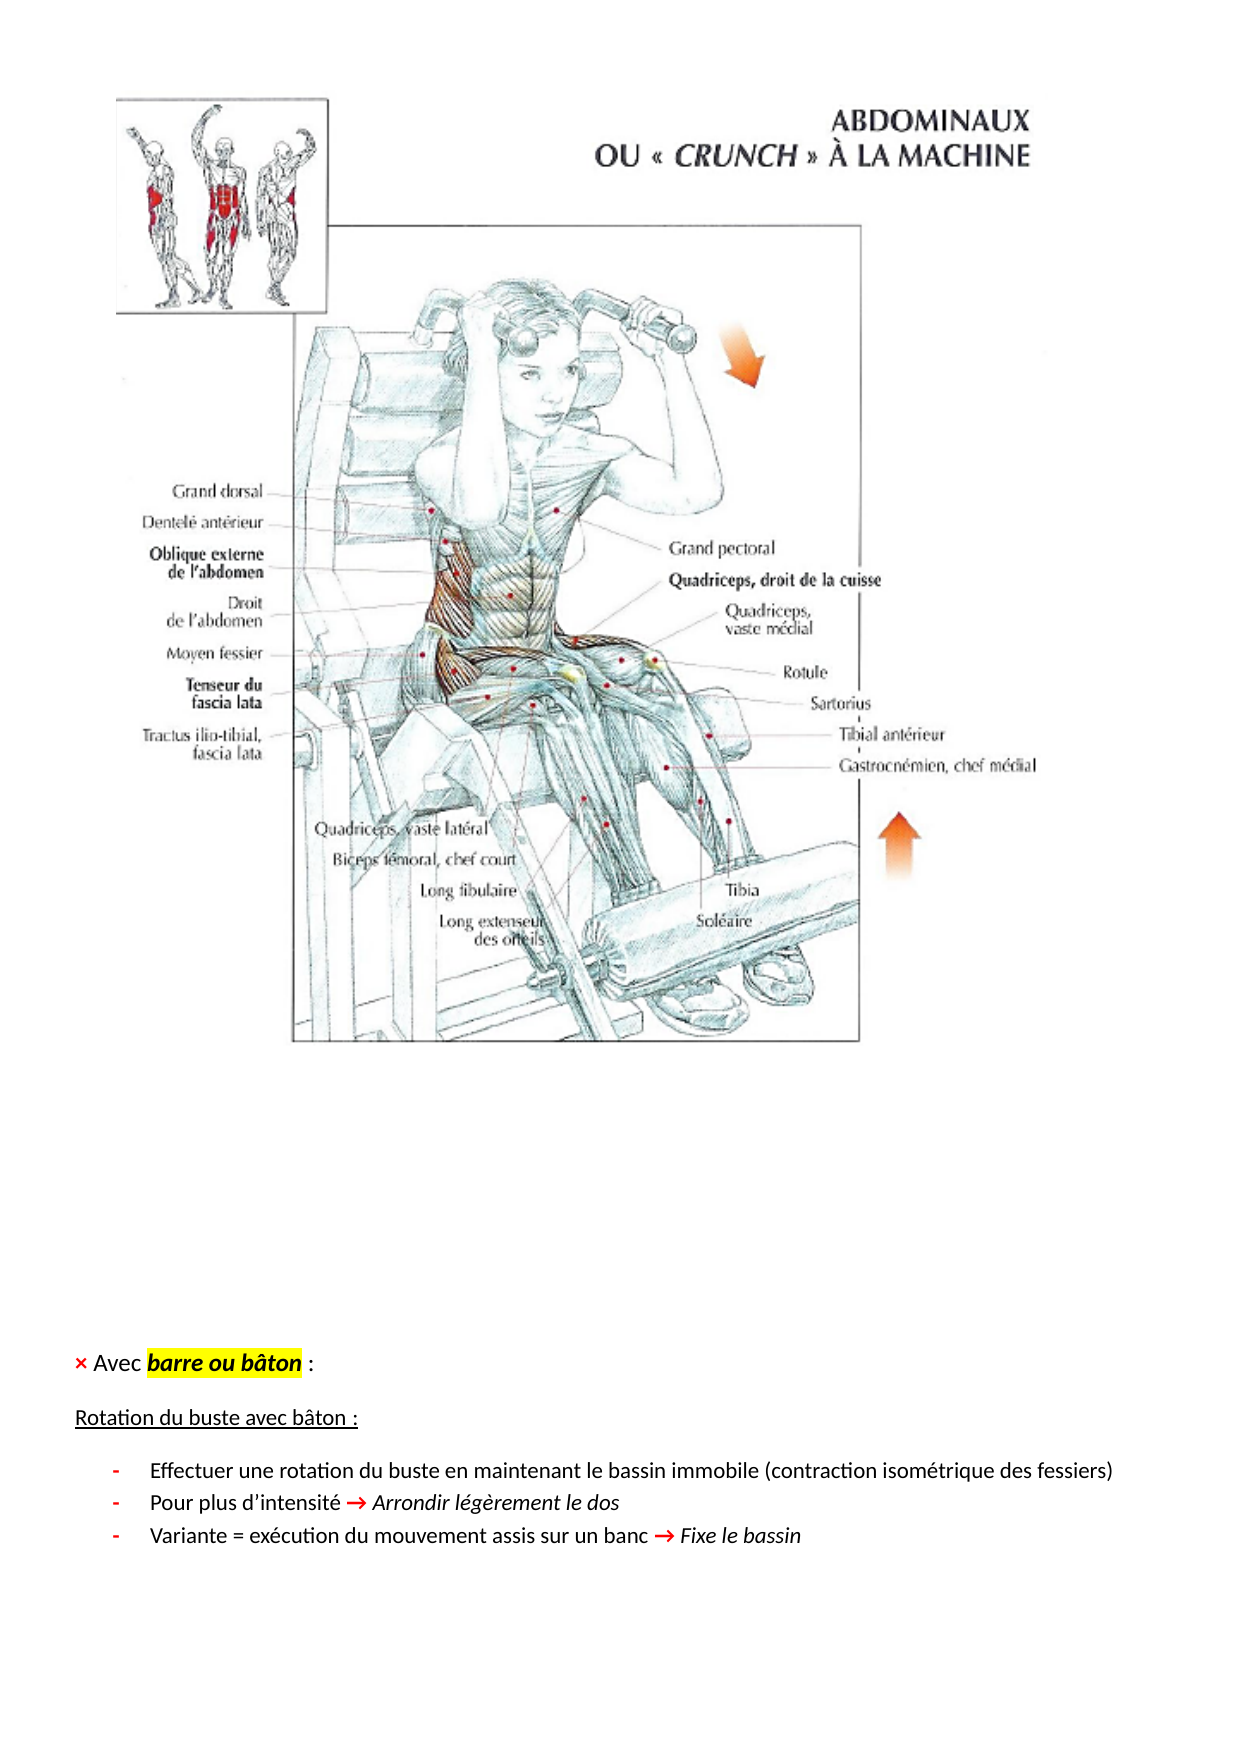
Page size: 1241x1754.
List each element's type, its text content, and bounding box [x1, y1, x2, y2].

picture [116, 75, 413, 1080]
list Pour plus d’intensité → Arrondir légèrement le dos [112, 1488, 1165, 1517]
list Variante = exécution du mouvement assis sur un banc → Fixe le bassin [112, 1521, 1165, 1549]
text Rotation du buste avec bâton : [75, 1403, 1165, 1431]
text × Avec barre ou bâton : [75, 1347, 1165, 1378]
list Effectuer une rotation du buste en maintenant le bassin immobile (contraction isométrique des fessiers) [112, 1456, 1165, 1484]
